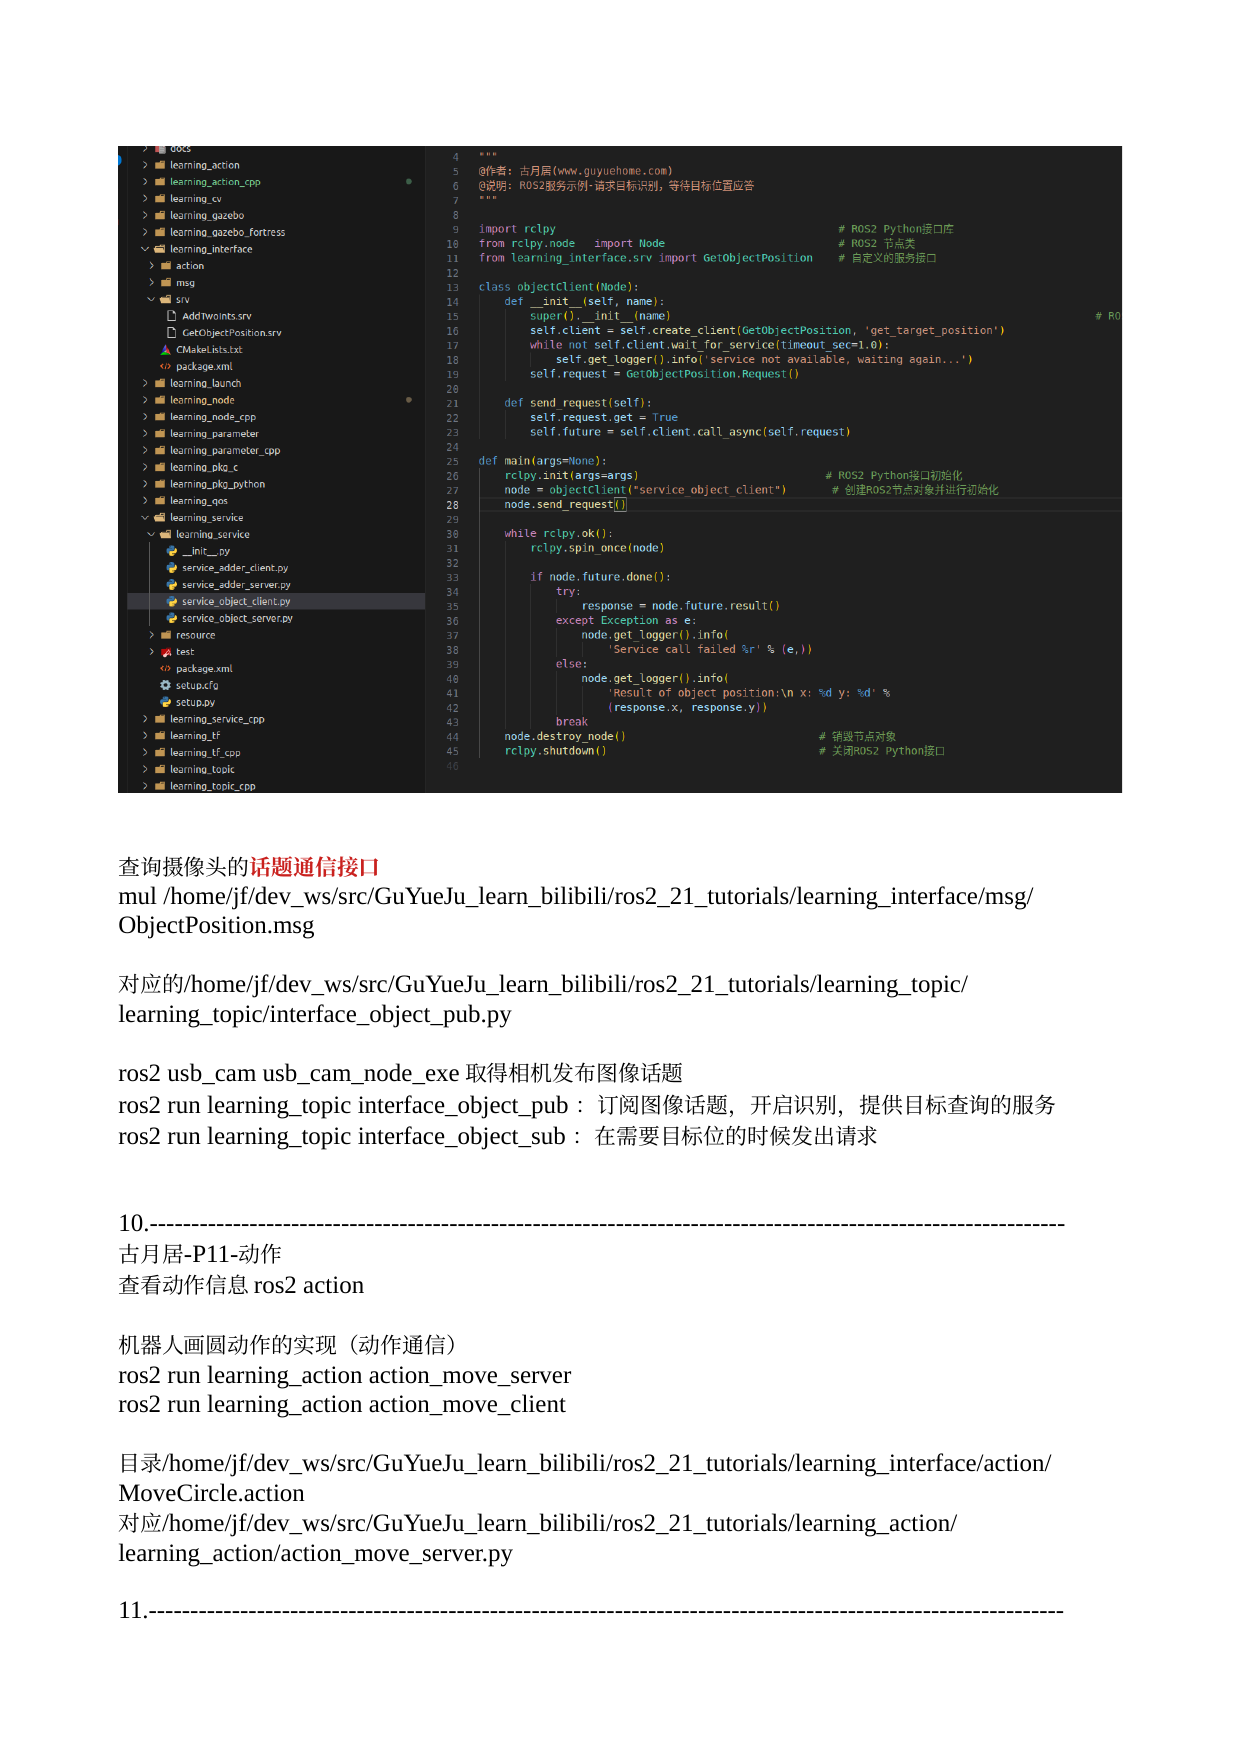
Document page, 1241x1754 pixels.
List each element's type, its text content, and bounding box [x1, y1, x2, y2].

text 古月居-P11-动作 [118, 1237, 1122, 1268]
text mul /home/jf/dev_ws/src/GuYueJu_learn_bilibili/ros2_21_tutorials/learning_interface/msg/ObjectPosition.msg [118, 881, 1122, 939]
text 目录/home/jf/dev_ws/src/GuYueJu_learn_bilibili/ros2_21_tutorials/learning_interface/action/MoveCircle.action [118, 1446, 1122, 1507]
text ros2 run learning_action action_move_server [118, 1360, 1122, 1389]
text 查询摄像头的话题通信接口 [118, 850, 1122, 881]
text 11.-------------------------------------------------------------------------------------------------------------- [118, 1596, 1122, 1624]
picture [118, 146, 1123, 793]
text ros2 run learning_topic interface_object_pub ：订阅图像话题，开启识别，提供目标查询的服务 [118, 1088, 1122, 1119]
text 10.-------------------------------------------------------------------------------------------------------------- [118, 1208, 1122, 1237]
text ros2 run learning_action action_move_client [118, 1389, 1122, 1418]
text 查看动作信息ros2 action [118, 1268, 1122, 1300]
text 对应的/home/jf/dev_ws/src/GuYueJu_learn_bilibili/ros2_21_tutorials/learning_topic/learning_topic/interface_object_pub.py [118, 967, 1122, 1028]
text ros2 usb_cam usb_cam_node_exe取得相机发布图像话题 [118, 1056, 1122, 1088]
text 对应/home/jf/dev_ws/src/GuYueJu_learn_bilibili/ros2_21_tutorials/learning_action/learning_action/action_move_server.py [118, 1507, 1122, 1567]
text ros2 run learning_topic interface_object_sub ：在需要目标位的时候发出请求 [118, 1119, 1122, 1151]
text 机器人画圆动作的实现（动作通信） [118, 1329, 1122, 1360]
